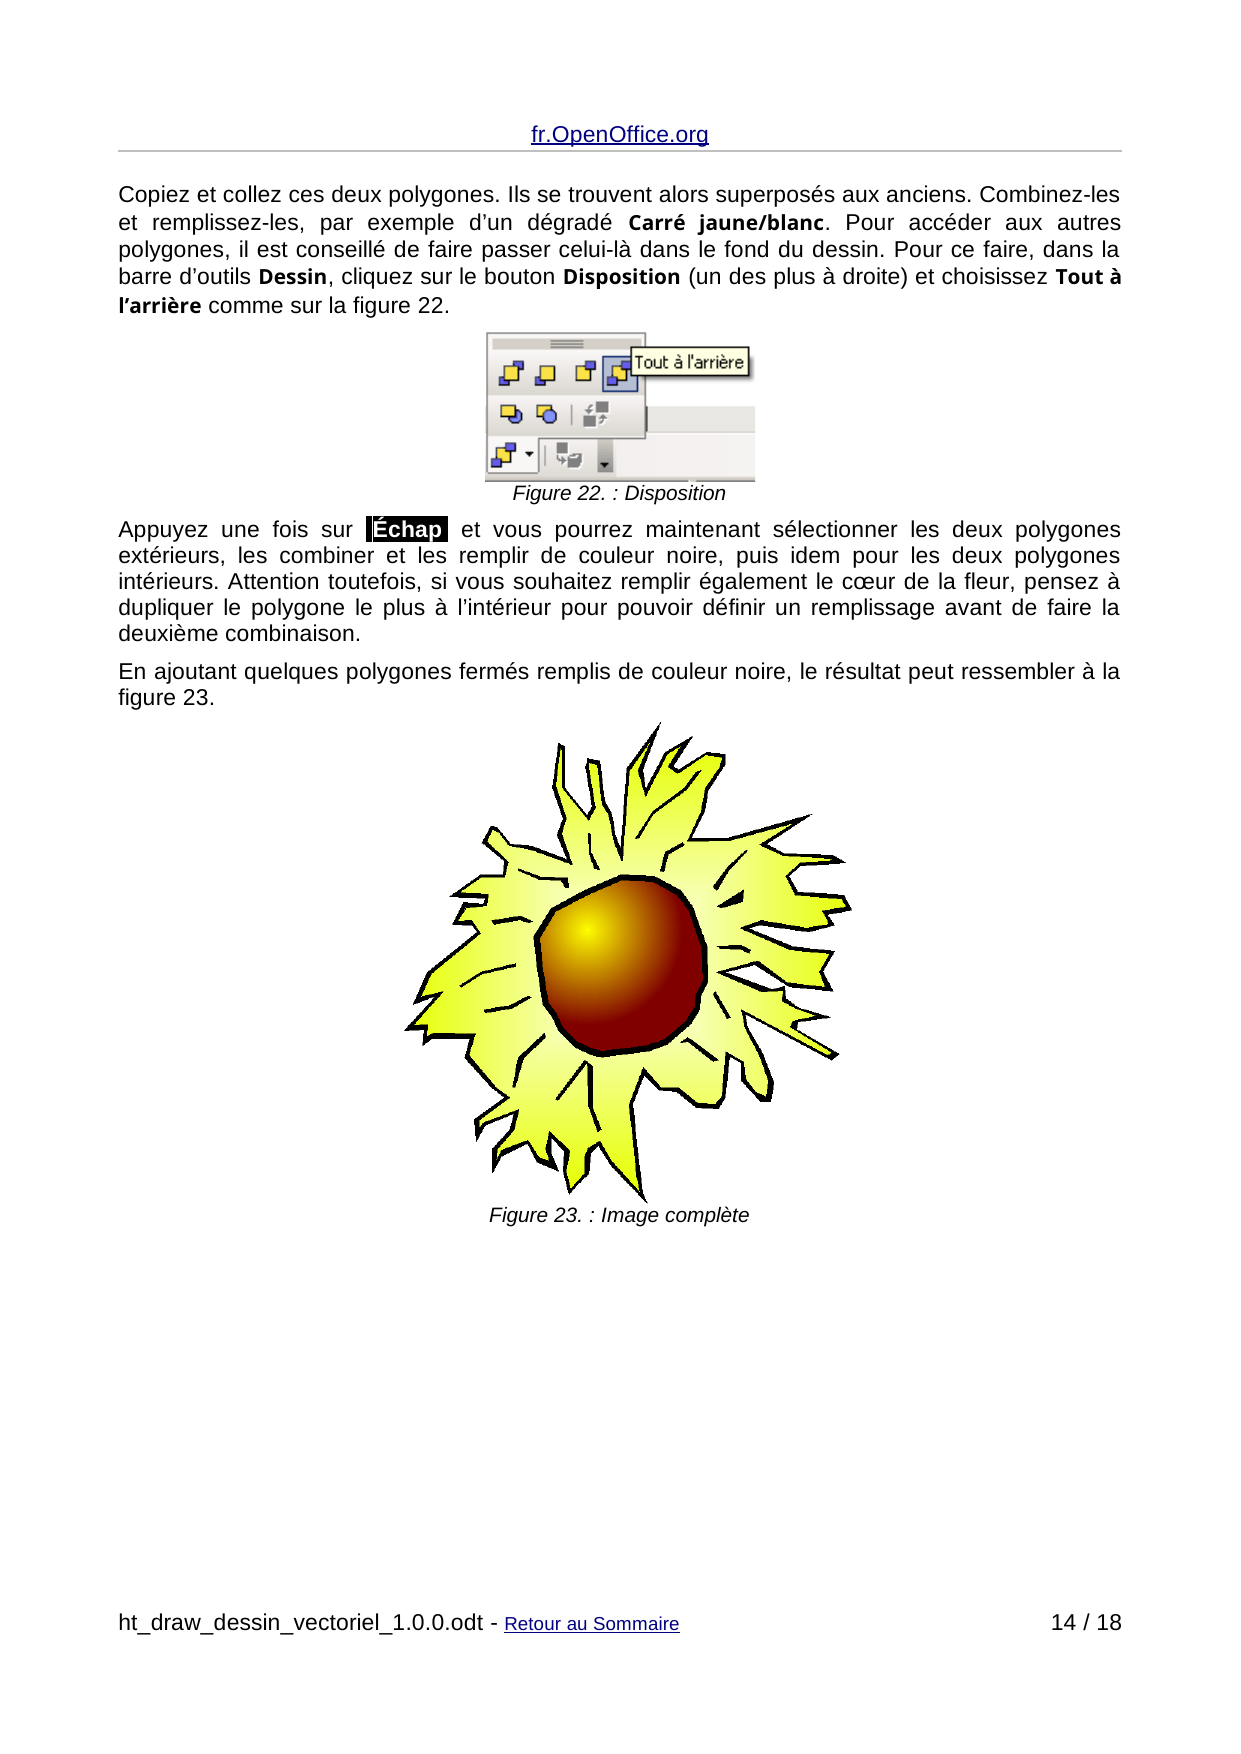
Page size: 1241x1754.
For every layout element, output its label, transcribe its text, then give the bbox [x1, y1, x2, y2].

picture [369, 722, 872, 1204]
text En ajoutant quelques polygones fermés remplis de couleur noire, le résultat peut ressembler à la figure 23. [118, 658, 1122, 711]
text Figure 23. : Image complète [118, 722, 1122, 1227]
picture [485, 331, 756, 482]
text Figure 22. : Disposition [485, 482, 755, 505]
text Copiez et collez ces deux polygones. Ils se trouvent alors superposés aux anciens. Combinez-les et remplissez-les, par exemple d’un dégradé Carré jaune/blanc. Pour accéder aux autres polygones, il est conseillé de faire passer celui-là dans le fond du dessin. Pour ce faire, dans la barre d’outils Dessin, cliquez sur le bouton Disposition (un des plus à droite) et choisissez Tout à l’arrière comme sur la figure 22. [118, 182, 1122, 319]
text Appuyez une fois sur Échap et vous pourrez maintenant sélectionner les deux polygones extérieurs, les combiner et les remplir de couleur noire, puis idem pour les deux polygones intérieurs. Attention toutefois, si vous souhaitez remplir également le cœur de la fleur, pensez à dupliquer le polygone le plus à l’intérieur pour pouvoir définir un remplissage avant de faire la deuxième combinaison. [118, 331, 1122, 647]
